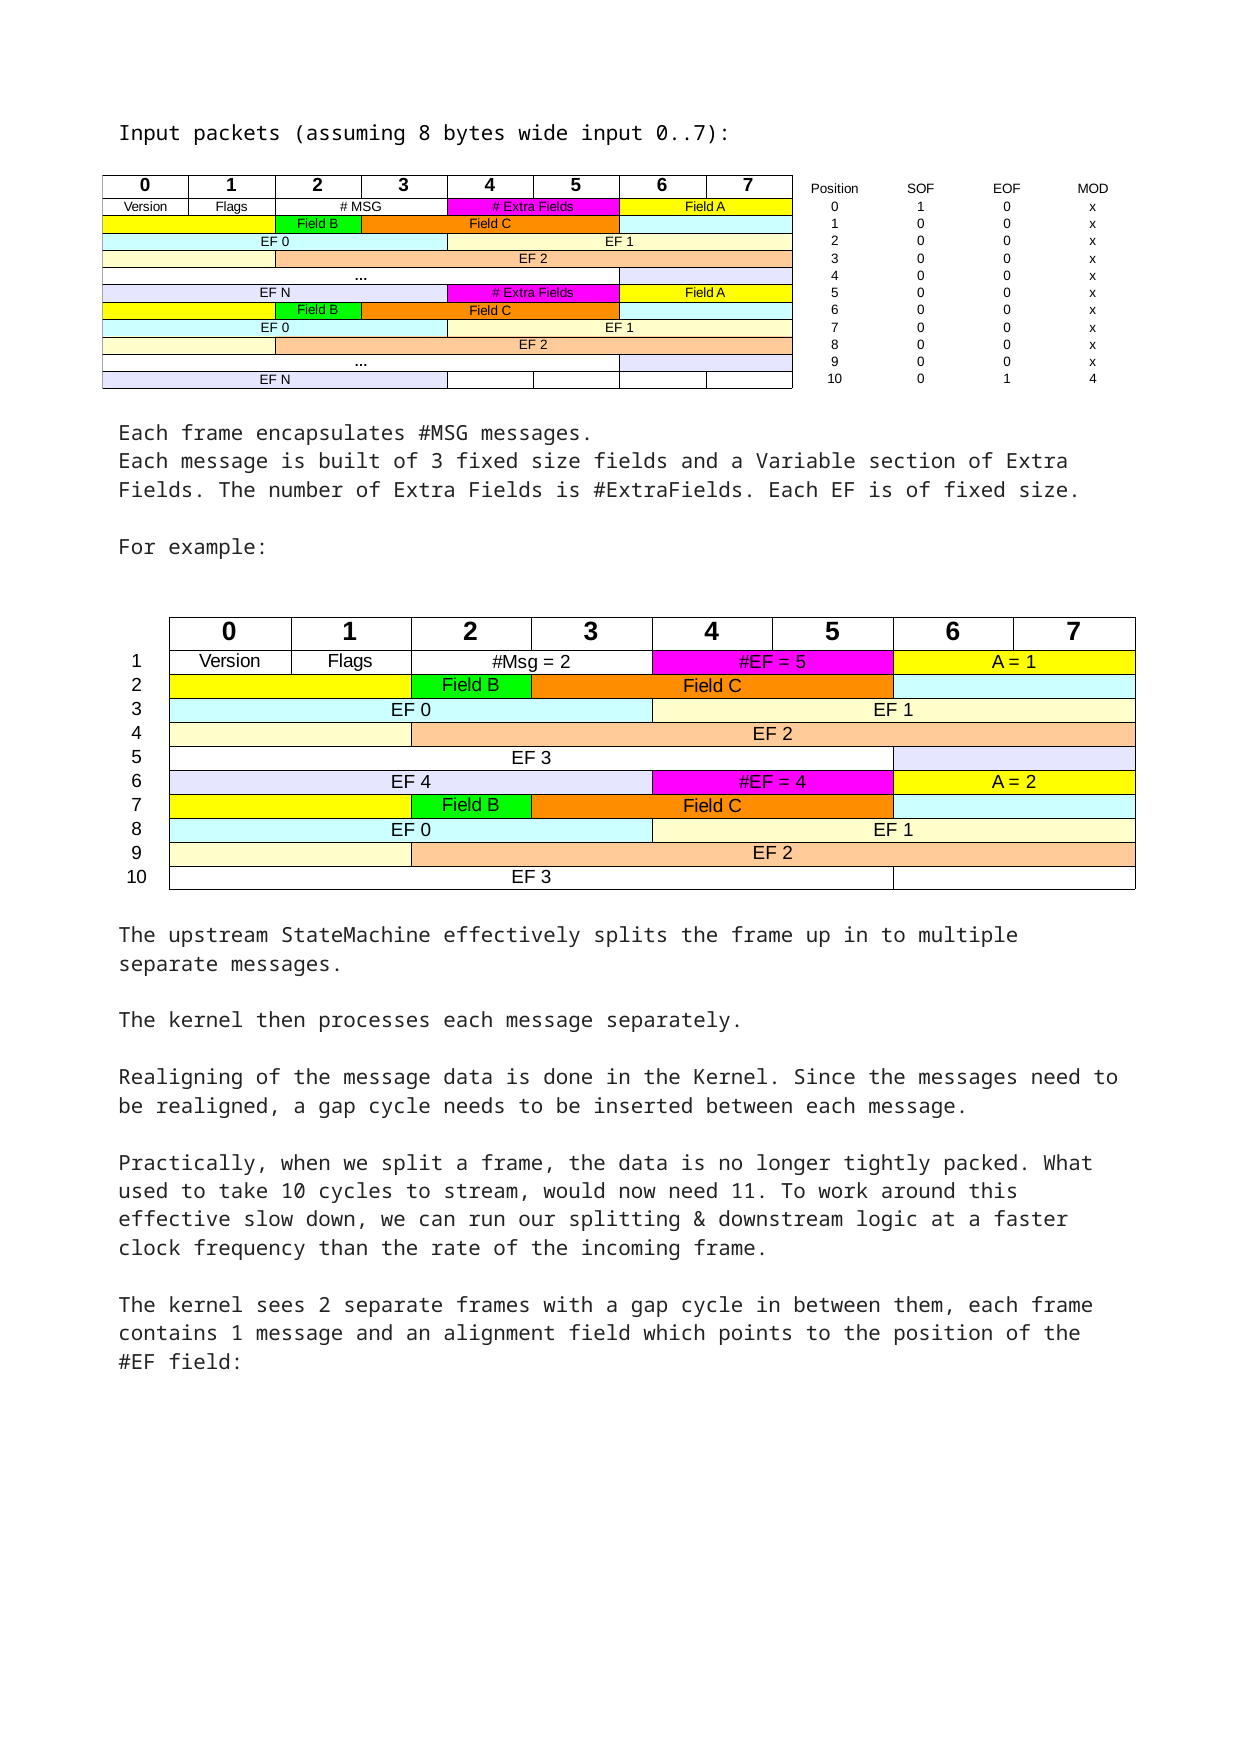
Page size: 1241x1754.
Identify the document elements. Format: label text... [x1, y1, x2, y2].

text The kernel then processes each message separately. [118, 1006, 1122, 1034]
text Each frame encapsulates #MSG messages. [118, 418, 1122, 447]
text For example: [118, 532, 1122, 560]
text The upstream StateMachine effectively splits the frame up in to multiple separate messages. [118, 920, 1122, 977]
text Practically, when we split a frame, the data is no longer tightly packed. What used to take 10 cycles to stream, would now need 11. To work around this effective slow down, we can run our splitting & downstream logic at a faster clock frequency than the rate of the incoming frame. [118, 1148, 1122, 1261]
text Realigning of the message data is done in the Kernel. Since the messages need to be realigned, a gap cycle needs to be inserted between each message. [118, 1062, 1122, 1119]
text The kernel sees 2 separate frames with a gap cycle in between them, each frame contains 1 message and an alignment field which points to the position of the #EF field: [118, 1290, 1122, 1375]
text Input packets (assuming 8 bytes wide input 0..7): [118, 118, 1122, 147]
text Each message is built of 3 fixed size fields and a Variable section of Extra Fields. The number of Extra Fields is #ExtraFields. Each EF is of fixed size. [118, 447, 1122, 503]
